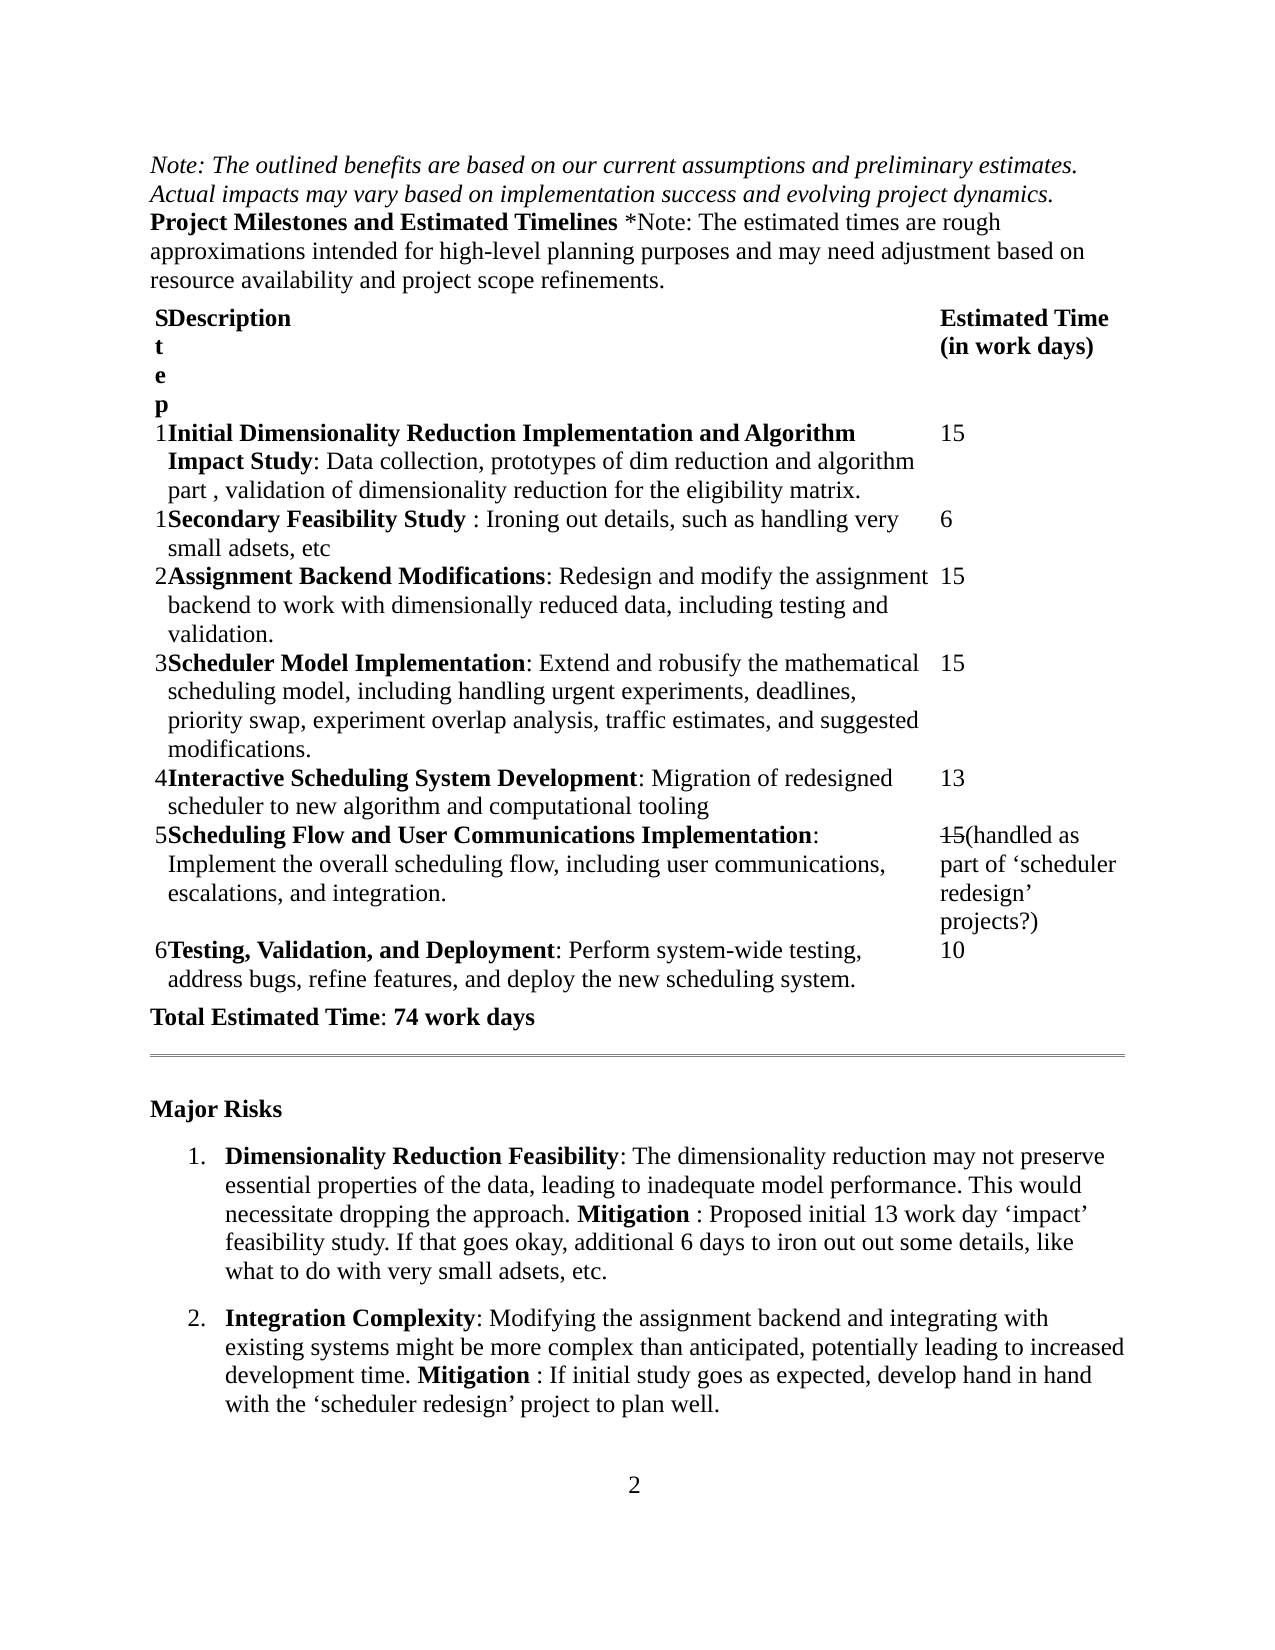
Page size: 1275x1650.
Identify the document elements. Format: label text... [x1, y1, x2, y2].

text Major Risks [150, 1094, 1125, 1123]
table_cell 4 [150, 763, 163, 820]
table_cell 15(handled as part of ‘scheduler redesign’ projects?) [935, 820, 1125, 935]
table_header Estimated Time (in work days) [935, 303, 1125, 418]
text Note: The outlined benefits are based on our current assumptions and preliminary estimates. Actual impacts may vary based on implementation success and evolving project dynamics. Project Milestones and Estimated Timelines *Note: The estimated times are rough approximations intended for high-level planning purposes and may need adjustment based on resource availability and project scope refinements. [150, 150, 1125, 294]
table_cell Interactive Scheduling System Development: Migration of redesigned scheduler to new algorithm and computational tooling [163, 763, 935, 820]
table_cell 10 [935, 935, 1125, 993]
list Dimensionality Reduction Feasibility: The dimensionality reduction may not preserve essential properties of the data, leading to inadequate model performance. This would necessitate dropping the approach. Mitigation : Proposed initial 13 work day ‘impact’ feasibility study. If that goes okay, additional 6 days to iron out out some details, like what to do with very small adsets, etc. [187, 1141, 1125, 1285]
table_cell 15 [935, 418, 1125, 504]
table_cell Initial Dimensionality Reduction Implementation and Algorithm Impact Study: Data collection, prototypes of dim reduction and algorithm part , validation of dimensionality reduction for the eligibility matrix. [163, 418, 935, 504]
table_cell 6 [157, 943, 163, 957]
table_cell 1 [150, 418, 163, 504]
table_cell 13 [935, 763, 1125, 820]
table_cell Assignment Backend Modifications: Redesign and modify the assignment backend to work with dimensionally reduced data, including testing and validation. [163, 561, 935, 648]
list Integration Complexity: Modifying the assignment backend and integrating with existing systems might be more complex than anticipated, potentially leading to increased development time. Mitigation : If initial study goes as expected, develop hand in hand with the ‘scheduler redesign’ project to plan well. [187, 1303, 1125, 1418]
text Total Estimated Time: 74 work days [150, 1002, 1125, 1030]
table_cell Scheduling Flow and User Communications Implementation: Implement the overall scheduling flow, including user communications, escalations, and integration. [163, 820, 935, 935]
table_cell 2 [150, 561, 163, 648]
table_cell Scheduler Model Implementation: Extend and robusify the mathematical scheduling model, including handling urgent experiments, deadlines, priority swap, experiment overlap analysis, traffic estimates, and suggested modifications. [163, 648, 935, 763]
table_cell 15 [935, 648, 1125, 763]
table_cell 6 [935, 504, 1125, 561]
table_header Step [150, 303, 163, 418]
table_cell Testing, Validation, and Deployment: Perform system-wide testing, address bugs, refine features, and deploy the new scheduling system. [163, 935, 935, 993]
table_cell Secondary Feasibility Study : Ironing out details, such as handling very small adsets, etc [163, 504, 935, 561]
table_cell 1 [150, 504, 163, 561]
table_cell 15 [935, 561, 1125, 648]
table_cell 6 [150, 935, 163, 993]
table_header Description [163, 303, 935, 418]
table_cell 3 [150, 648, 163, 763]
table_cell 5 [150, 820, 163, 935]
